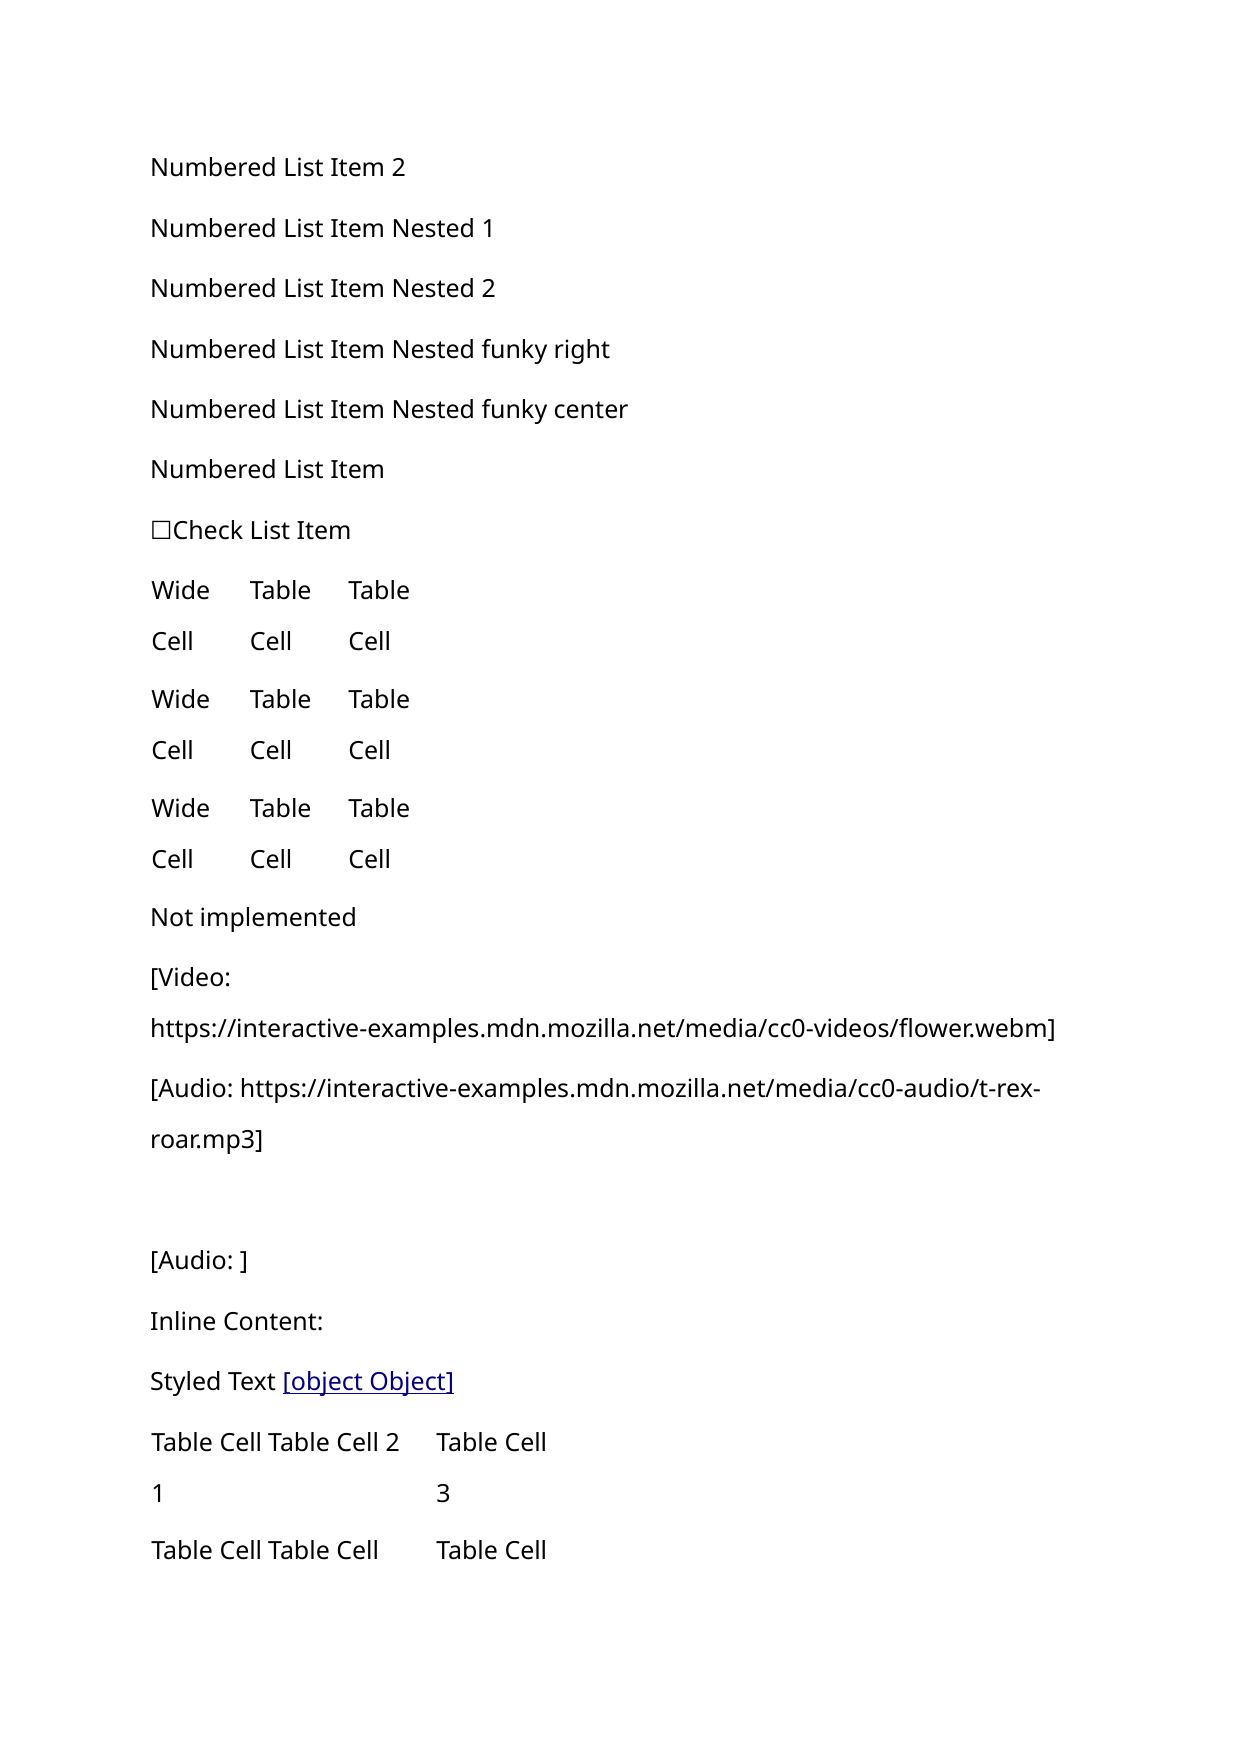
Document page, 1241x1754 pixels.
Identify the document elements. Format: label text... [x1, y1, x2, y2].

list Numbered List Item 2 [150, 150, 1090, 184]
table_header Table Cell 3 [435, 1420, 552, 1528]
text [Audio: https://interactive-examples.mdn.mozilla.net/media/cc0-audio/t-rex-roar.mp3] [150, 1071, 1090, 1156]
table_header Table Cell 1 [150, 1420, 267, 1528]
text Not implemented [150, 899, 1090, 933]
table_cell Table Cell [347, 786, 446, 894]
text Styled Text [object Object] [150, 1364, 1090, 1398]
text [Audio: ] [150, 1243, 1090, 1277]
table_header Wide Cell [150, 568, 248, 677]
list Numbered List Item Nested 2 [150, 271, 1090, 305]
table_header Table Cell 2 [267, 1420, 435, 1528]
table_cell Table Cell [150, 1528, 267, 1567]
table_cell Table Cell [435, 1528, 552, 1567]
list Numbered List Item Nested funky center [150, 392, 1090, 426]
list Numbered List Item [150, 452, 1090, 486]
table_cell Table Cell [267, 1528, 435, 1567]
table_cell Table Cell [249, 677, 347, 786]
table_cell Table Cell [249, 786, 347, 894]
table_header Table Cell [249, 568, 347, 677]
text ☐Check List Item [150, 512, 1090, 547]
list Numbered List Item Nested 1 [150, 210, 1090, 244]
table_header Table Cell [347, 568, 446, 677]
table_cell Wide Cell [150, 786, 248, 894]
list Numbered List Item Nested funky right [150, 331, 1090, 365]
text [Video: https://interactive-examples.mdn.mozilla.net/media/cc0-videos/flower.webm] [150, 959, 1090, 1045]
table_cell Table Cell [347, 677, 446, 786]
text Inline Content: [150, 1303, 1090, 1337]
table_cell Wide Cell [150, 677, 248, 786]
